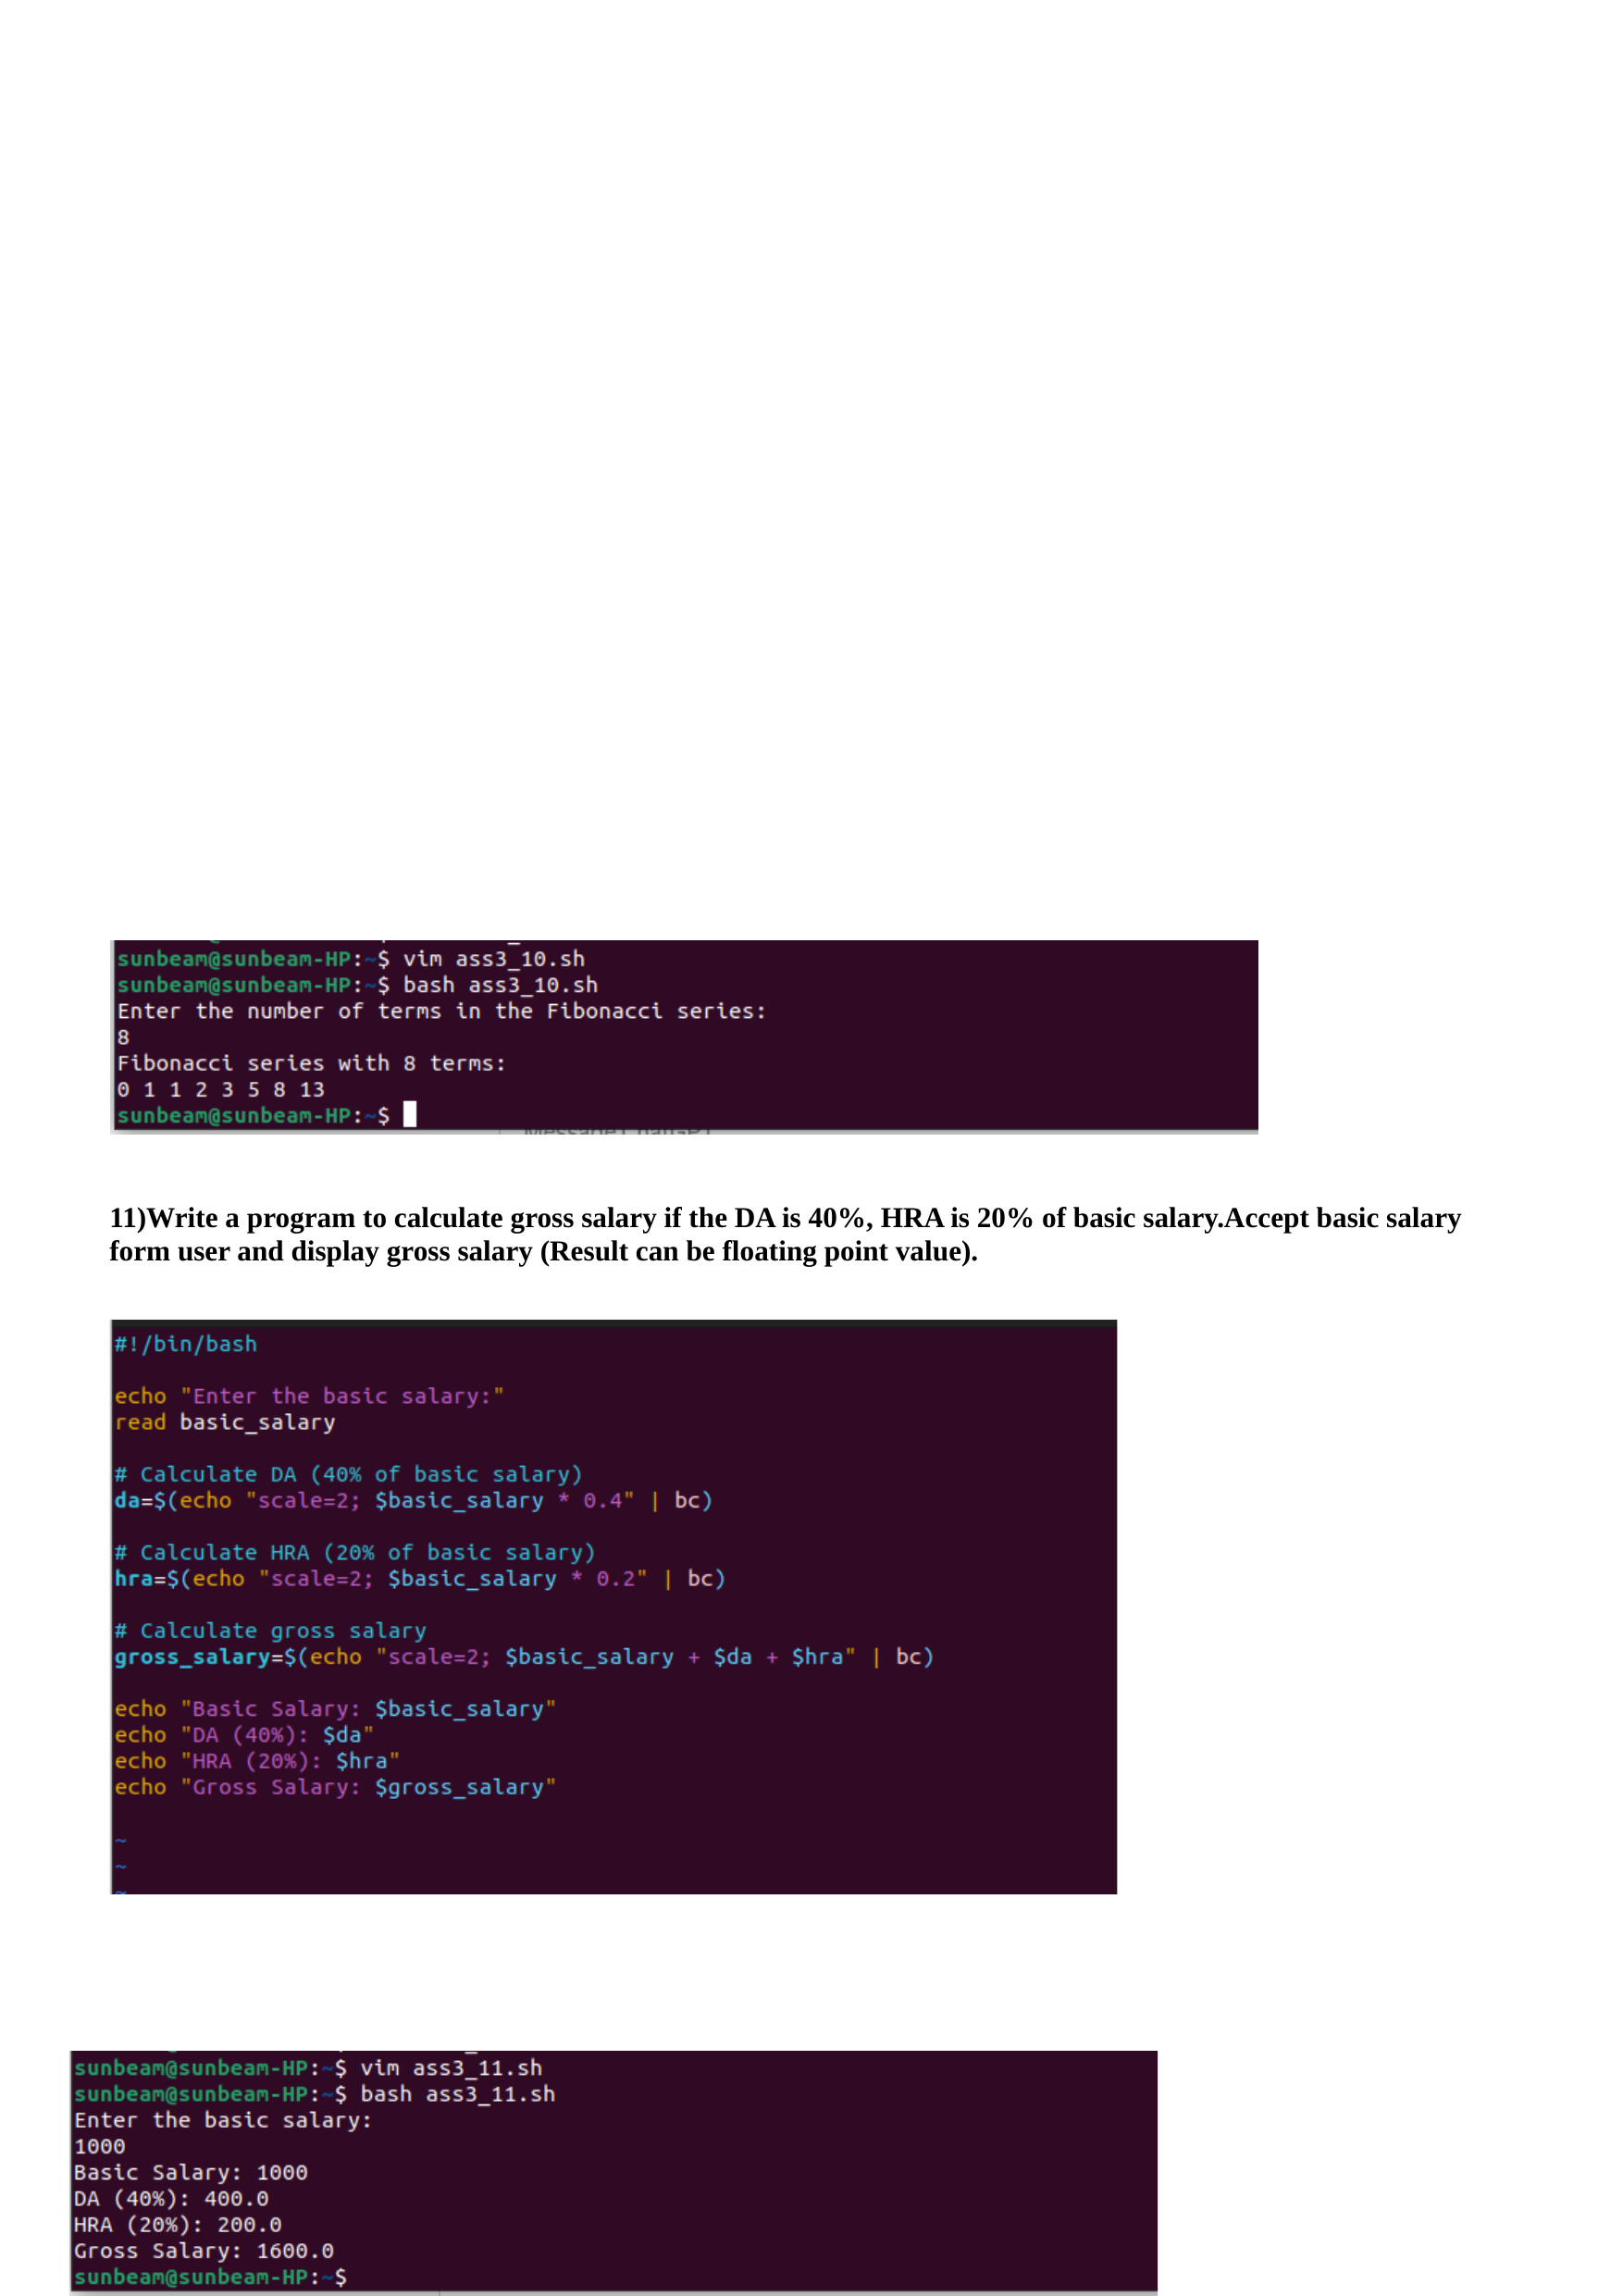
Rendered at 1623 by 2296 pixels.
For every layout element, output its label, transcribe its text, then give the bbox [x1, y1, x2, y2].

text 11)Write a program to calculate gross salary if the DA is 40%, HRA is 20% of basic salary.Accept basic salary form user and display gross salary (Result can be floating point value). [109, 1200, 1514, 1267]
